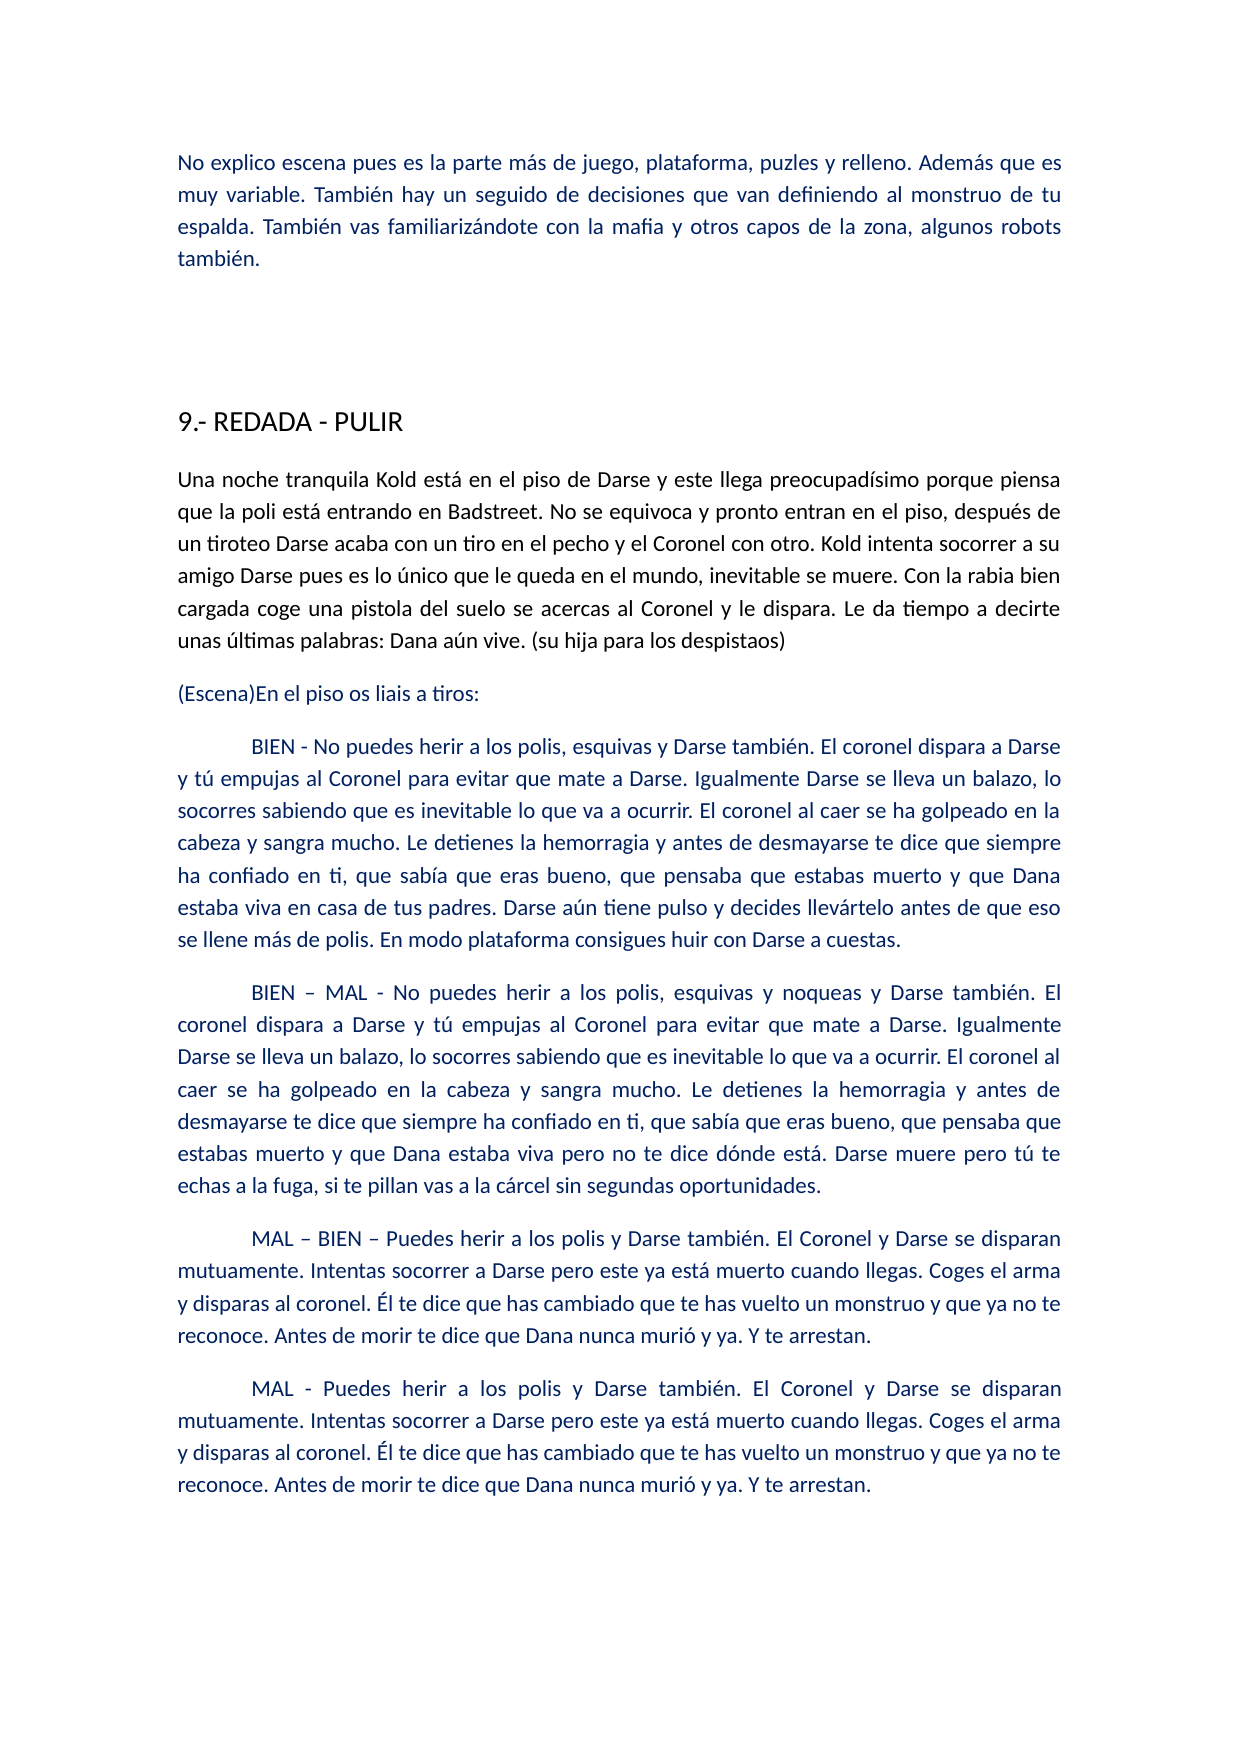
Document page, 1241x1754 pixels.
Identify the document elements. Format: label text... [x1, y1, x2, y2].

text Una noche tranquila Kold está en el piso de Darse y este llega preocupadísimo porque piensa que la poli está entrando en Badstreet. No se equivoca y pronto entran en el piso, después de un tiroteo Darse acaba con un tiro en el pecho y el Coronel con otro. Kold intenta socorrer a su amigo Darse pues es lo único que le queda en el mundo, inevitable se muere. Con la rabia bien cargada coge una pistola del suelo se acercas al Coronel y le dispara. Le da tiempo a decirte unas últimas palabras: Dana aún vive. (su hija para los despistaos) [177, 465, 1063, 654]
text BIEN - No puedes herir a los polis, esquivas y Darse también. El coronel dispara a Darse y tú empujas al Coronel para evitar que mate a Darse. Igualmente Darse se lleva un balazo, lo socorres sabiendo que es inevitable lo que va a ocurrir. El coronel al caer se ha golpeado en la cabeza y sangra mucho. Le detienes la hemorragia y antes de desmayarse te dice que siempre ha confiado en ti, que sabía que eras bueno, que pensaba que estabas muerto y que Dana estaba viva en casa de tus padres. Darse aún tiene pulso y decides llevártelo antes de que eso se llene más de polis. En modo plataforma consigues huir con Darse a cuestas. [177, 732, 1063, 953]
text (Escena)En el piso os liais a tiros: [177, 679, 1063, 707]
text MAL – BIEN – Puedes herir a los polis y Darse también. El Coronel y Darse se disparan mutuamente. Intentas socorrer a Darse pero este ya está muerto cuando llegas. Coges el arma y disparas al coronel. Él te dice que has cambiado que te has vuelto un monstruo y que ya no te reconoce. Antes de morir te dice que Dana nunca murió y ya. Y te arrestan. [177, 1224, 1063, 1349]
text BIEN – MAL - No puedes herir a los polis, esquivas y noqueas y Darse también. El coronel dispara a Darse y tú empujas al Coronel para evitar que mate a Darse. Igualmente Darse se lleva un balazo, lo socorres sabiendo que es inevitable lo que va a ocurrir. El coronel al caer se ha golpeado en la cabeza y sangra mucho. Le detienes la hemorragia y antes de desmayarse te dice que siempre ha confiado en ti, que sabía que eras bueno, que pensaba que estabas muerto y que Dana estaba viva pero no te dice dónde está. Darse muere pero tú te echas a la fuga, si te pillan vas a la cárcel sin segundas oportunidades. [177, 978, 1063, 1199]
text 9.- REDADA - PULIR [177, 403, 1063, 439]
text No explico escena pues es la parte más de juego, plataforma, puzles y relleno. Además que es muy variable. También hay un seguido de decisiones que van definiendo al monstruo de tu espalda. También vas familiarizándote con la mafia y otros capos de la zona, algunos robots también. [177, 148, 1063, 272]
text MAL - Puedes herir a los polis y Darse también. El Coronel y Darse se disparan mutuamente. Intentas socorrer a Darse pero este ya está muerto cuando llegas. Coges el arma y disparas al coronel. Él te dice que has cambiado que te has vuelto un monstruo y que ya no te reconoce. Antes de morir te dice que Dana nunca murió y ya. Y te arrestan. [177, 1374, 1063, 1498]
